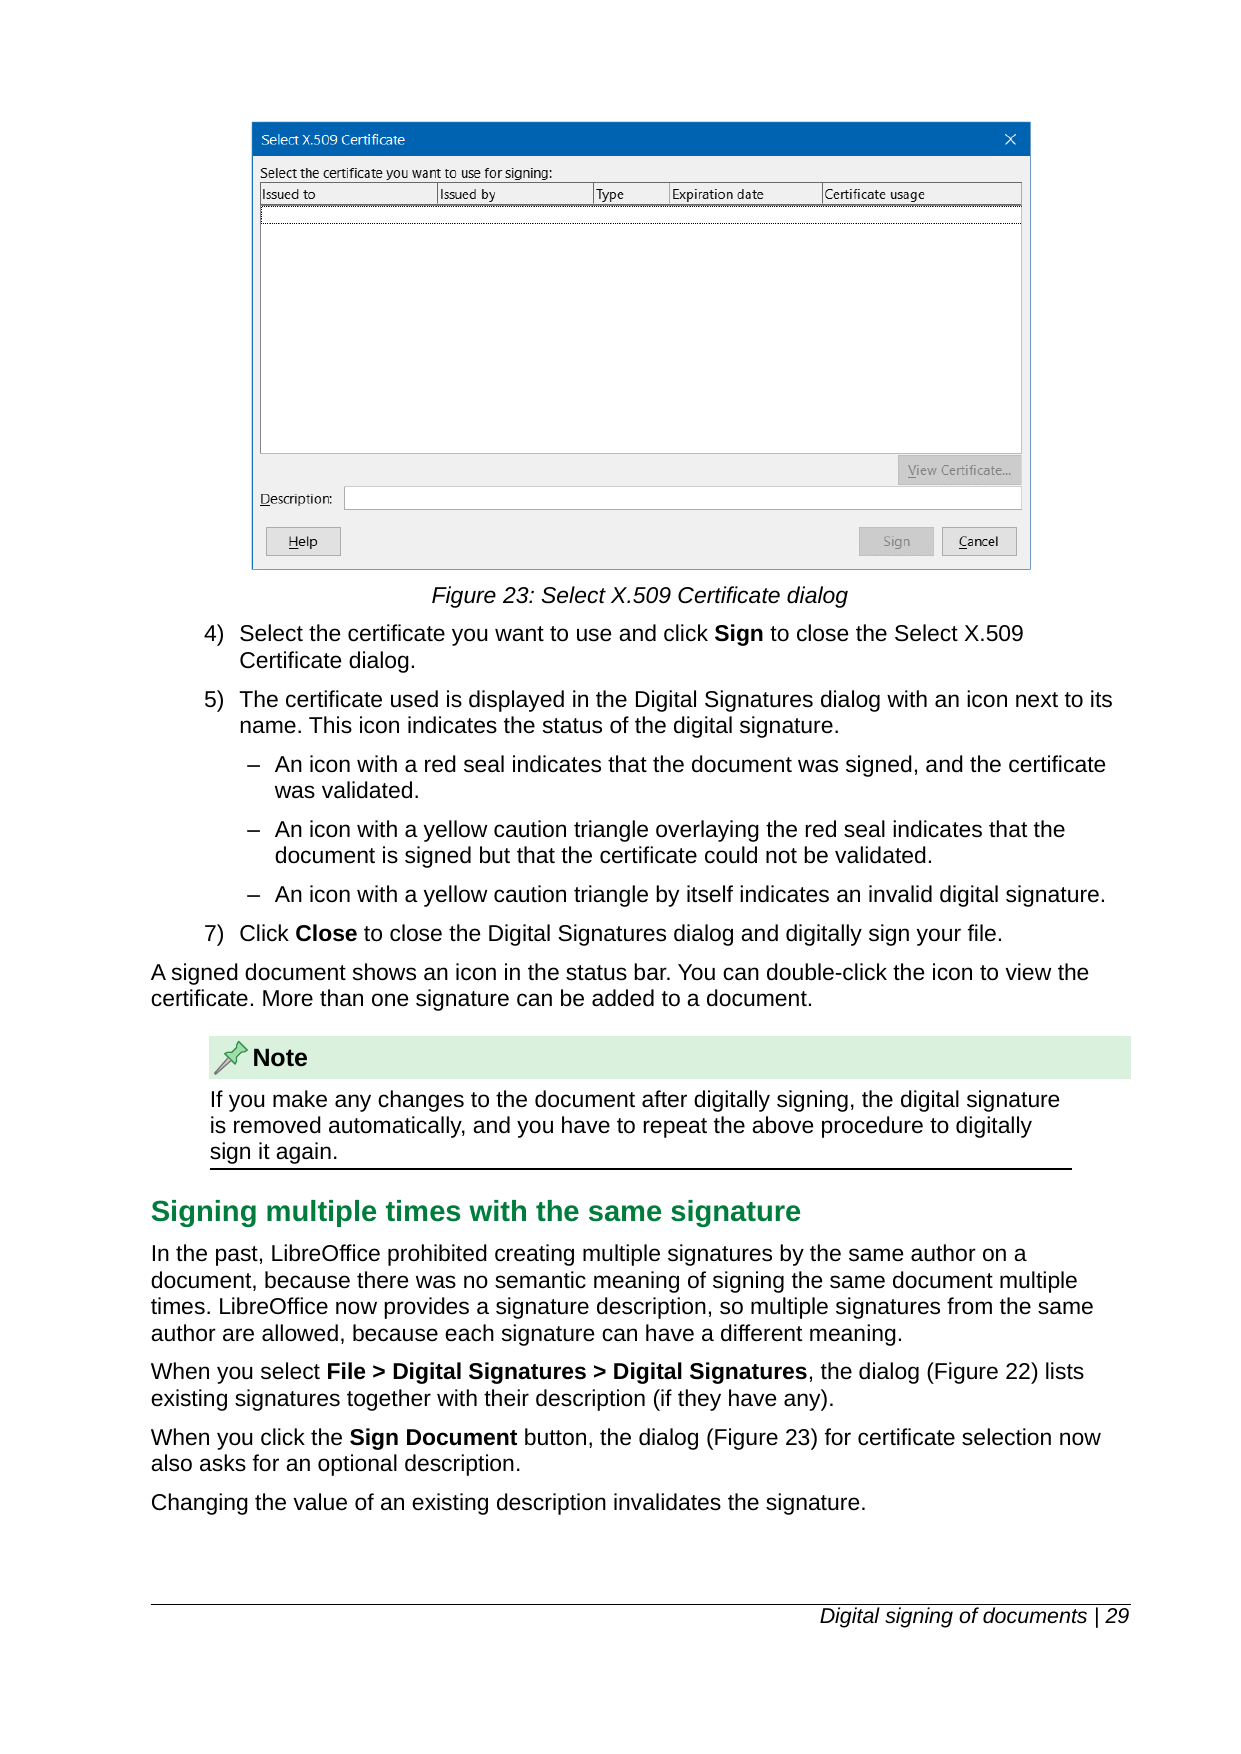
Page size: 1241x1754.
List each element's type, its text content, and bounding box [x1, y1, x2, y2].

list An icon with a red seal indicates that the document was signed, and the certificate was validated. [260, 751, 1131, 803]
list Select the certificate you want to use and click Sign to close the Select X.509 Certificate dialog. [224, 620, 1131, 673]
list An icon with a yellow caution triangle by itself indicates an invalid digital signature. [260, 881, 1131, 908]
list The certificate used is displayed in the Digital Signatures dialog with an icon next to its name. This icon indicates the status of the digital signature. [224, 686, 1131, 738]
subtitle Note [209, 1036, 1131, 1079]
text Figure 23: Select X.509 Certificate dialog [251, 582, 1031, 608]
list Click Close to close the Digital Signatures dialog and digitally sign your file. [224, 920, 1131, 946]
text In the past, LibreOffice prohibited creating multiple signatures by the same author on a document, because there was no semantic meaning of signing the same document multiple times. LibreOffice now provides a signature description, so multiple signatures from the same author are allowed, because each signature can have a different meaning. [151, 1240, 1131, 1346]
text Changing the value of an existing description invalidates the signature. [151, 1489, 1131, 1515]
list An icon with a yellow caution triangle overlaying the red seal indicates that the document is signed but that the certificate could not be validated. [260, 816, 1131, 869]
picture [250, 121, 1031, 570]
text A signed document shows an icon in the status bar. You can double-click the icon to view the certificate. More than one signature can be added to a document. [151, 959, 1131, 1012]
text When you click the Sign Document button, the dialog (Figure 23) for certificate selection now also asks for an optional description. [151, 1423, 1131, 1476]
subtitle Signing multiple times with the same signature [151, 1194, 1131, 1228]
text When you select File > Digital Signatures > Digital Signatures, the dialog (Figure 22) lists existing signatures together with their description (if they have any). [151, 1358, 1131, 1411]
text If you make any changes to the document after digitally signing, the digital signature is removed automatically, and you have to repeat the above procedure to digitally sign it again. [209, 1086, 1072, 1170]
